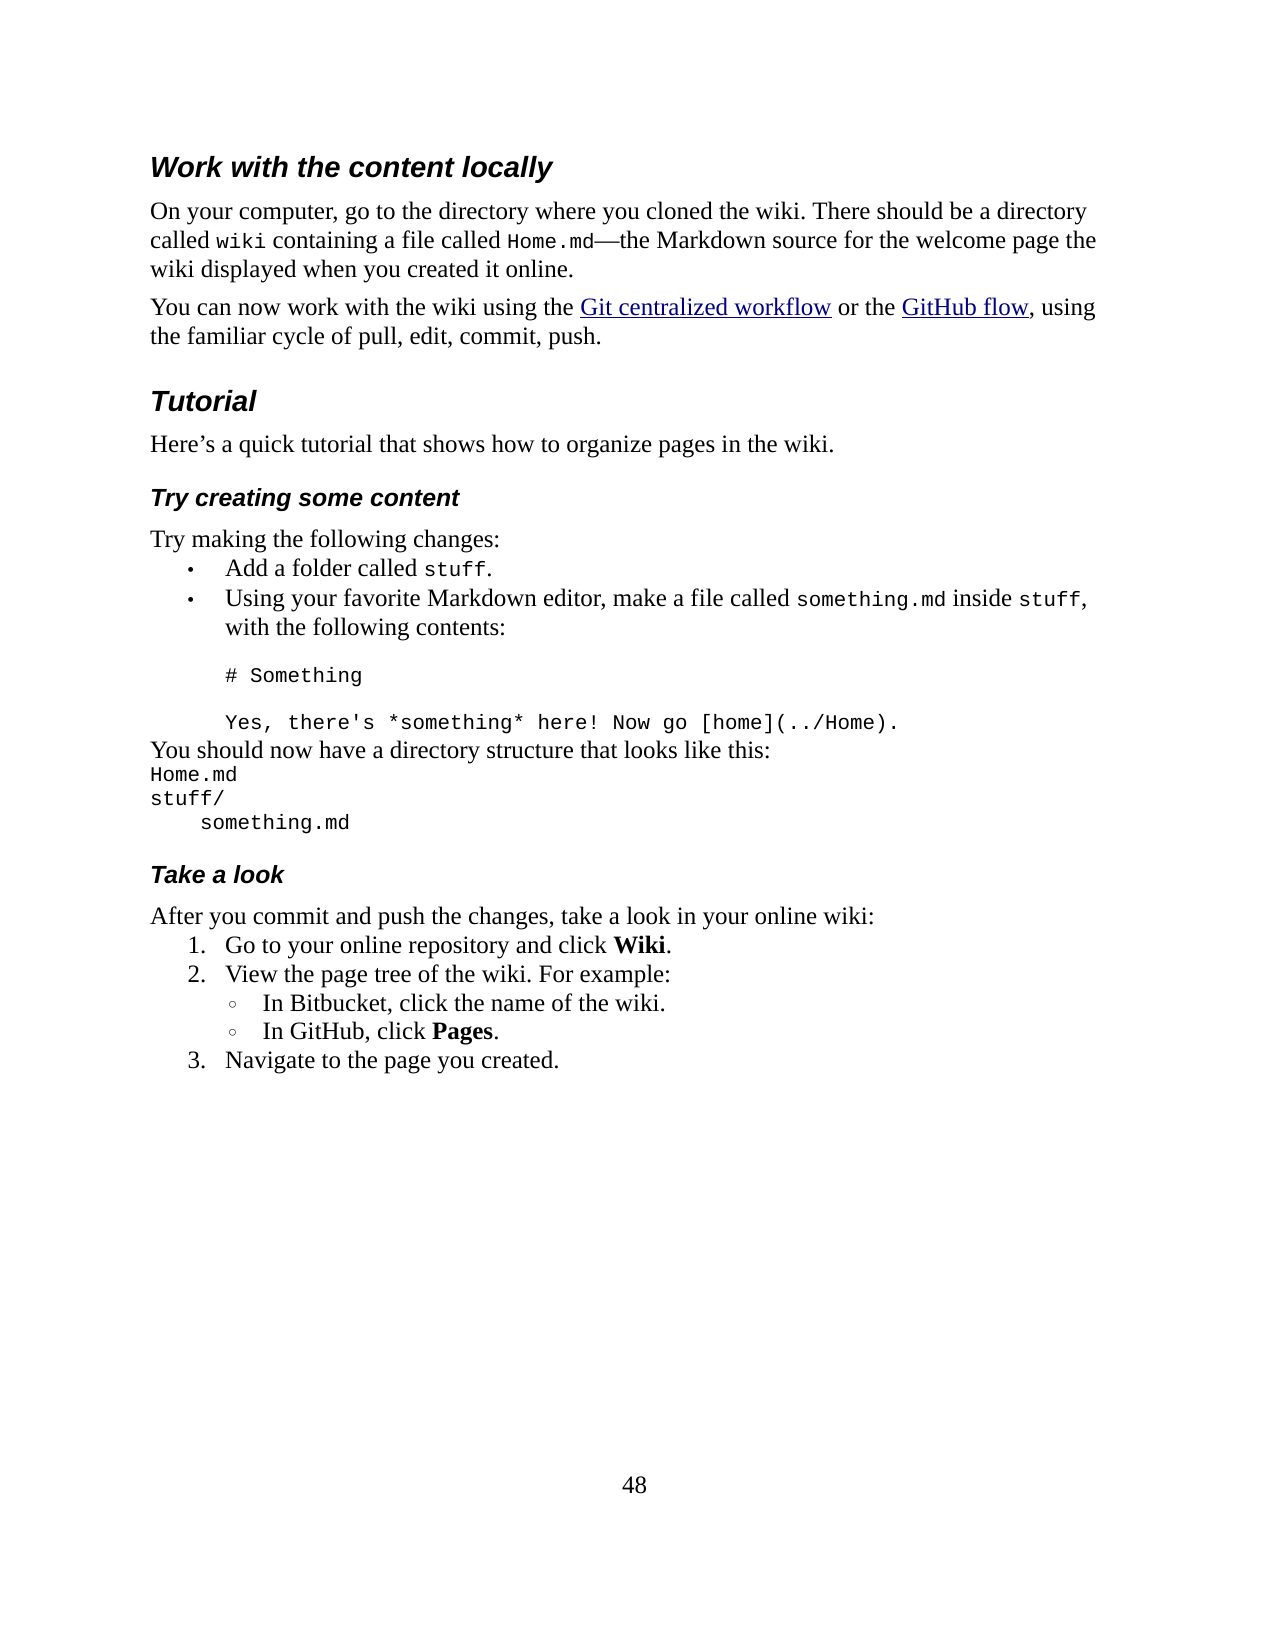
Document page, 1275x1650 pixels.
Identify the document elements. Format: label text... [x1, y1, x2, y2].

list In Bitbucket, click the name of the wiki. [225, 988, 1125, 1016]
subtitle Take a look [150, 860, 1125, 889]
text Home.md [150, 764, 1125, 788]
text You can now work with the wiki using the Git centralized workflow or the GitHub flow, using the familiar cycle of pull, edit, commit, push. [150, 292, 1125, 349]
list Yes, there's *something* here! Now go [home](../Home). [187, 712, 1125, 736]
text Here’s a quick tutorial that shows how to organize pages in the wiki. [150, 429, 1125, 458]
subtitle Tutorial [150, 383, 1125, 417]
list In GitHub, click Pages. [225, 1016, 1125, 1045]
text something.md [150, 812, 1125, 835]
subtitle Work with the content locally [150, 150, 1125, 183]
text You should now have a directory structure that looks like this: [150, 736, 1125, 764]
list Go to your online repository and click Wiki. [187, 930, 1125, 959]
text After you commit and push the changes, take a look in your online wiki: [150, 901, 1125, 930]
subtitle Try creating some content [150, 483, 1125, 512]
text Try making the following changes: [150, 524, 1125, 553]
list Navigate to the page you created. [187, 1045, 1125, 1074]
list Using your favorite Markdown editor, make a file called something.md inside stuff, with the following contents: [187, 583, 1125, 641]
text On your computer, go to the directory where you cloned the wiki. There should be a directory called wiki containing a file called Home.md—the Markdown source for the welcome page the wiki displayed when you created it online. [150, 196, 1125, 283]
list Add a folder called stuff. [187, 553, 1125, 583]
list View the page tree of the wiki. For example: [187, 959, 1125, 988]
text stuff/ [150, 788, 1125, 812]
list # Something [187, 665, 1125, 688]
